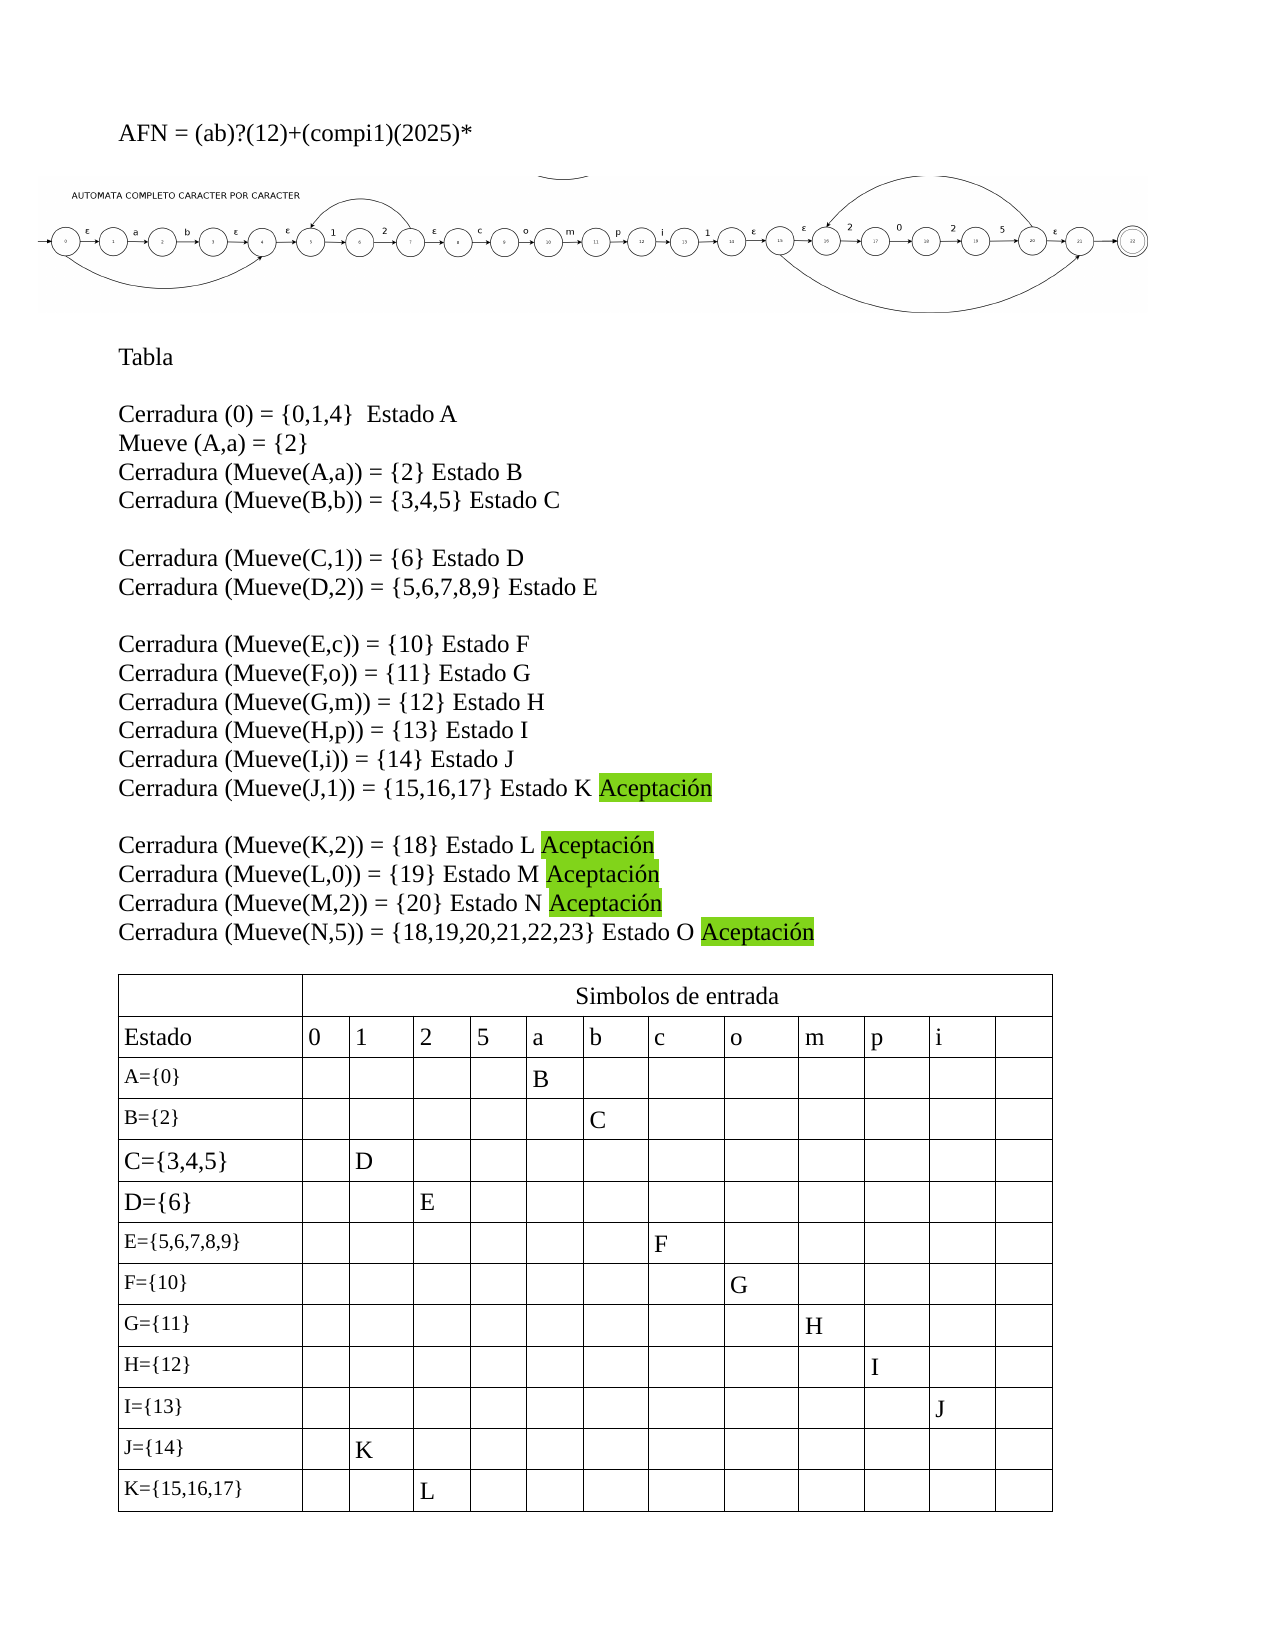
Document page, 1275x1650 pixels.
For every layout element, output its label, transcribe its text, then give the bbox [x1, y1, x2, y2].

table_cell [350, 1099, 413, 1139]
table_cell [350, 1470, 413, 1511]
table_cell [303, 1058, 349, 1098]
table_cell [725, 1140, 798, 1181]
text Tabla [118, 342, 1157, 371]
table_cell [799, 1347, 864, 1387]
table_cell 1 [350, 1017, 413, 1057]
table_cell [471, 1099, 526, 1139]
table_cell [649, 1388, 724, 1428]
table_cell [303, 1429, 349, 1469]
table_cell c [649, 1017, 724, 1057]
table_cell [471, 1388, 526, 1428]
table_cell A={0} [119, 1058, 302, 1098]
text Cerradura (Mueve(H,p)) = {13} Estado I [118, 716, 1157, 744]
table_cell [527, 1182, 583, 1222]
table_cell H [799, 1305, 864, 1346]
table_cell [649, 1182, 724, 1222]
table_cell [350, 1182, 413, 1222]
table_cell [584, 1305, 648, 1346]
table_cell [303, 1223, 349, 1263]
table_cell [996, 1429, 1052, 1469]
table_cell [527, 1264, 583, 1304]
table_cell [303, 1470, 349, 1511]
table_cell [930, 1182, 995, 1222]
text Cerradura (0) = {0,1,4} Estado A [118, 399, 1157, 428]
table_cell [996, 1470, 1052, 1511]
table_cell [725, 1099, 798, 1139]
table_cell [584, 1223, 648, 1263]
table_cell [303, 1264, 349, 1304]
table_cell [414, 1140, 470, 1181]
table_cell [527, 1470, 583, 1511]
table_cell [799, 1099, 864, 1139]
table_cell F [649, 1223, 724, 1263]
table_cell [865, 1182, 929, 1222]
table_cell C [584, 1099, 648, 1139]
table_cell [930, 1429, 995, 1469]
table_cell [527, 1305, 583, 1346]
text Cerradura (Mueve(K,2)) = {18} Estado L Aceptación [118, 831, 1157, 859]
table_cell i [930, 1017, 995, 1057]
table_cell [996, 1182, 1052, 1222]
table_cell [414, 1347, 470, 1387]
table_cell [930, 1347, 995, 1387]
table_cell [725, 1305, 798, 1346]
table_cell [725, 1347, 798, 1387]
table_cell [527, 1099, 583, 1139]
table_cell [865, 1099, 929, 1139]
table_cell [527, 1429, 583, 1469]
table_cell J={14} [119, 1429, 302, 1469]
table_cell [471, 1140, 526, 1181]
table_cell [649, 1305, 724, 1346]
table_cell o [725, 1017, 798, 1057]
table_cell [799, 1388, 864, 1428]
table_cell [471, 1058, 526, 1098]
table_cell [725, 1470, 798, 1511]
table_cell [996, 1099, 1052, 1139]
table_cell [527, 1347, 583, 1387]
table_cell [303, 1182, 349, 1222]
table_cell [649, 1347, 724, 1387]
table_cell [471, 1429, 526, 1469]
table_cell [865, 1429, 929, 1469]
table_cell [471, 1264, 526, 1304]
table_cell [996, 1347, 1052, 1387]
text Cerradura (Mueve(F,o)) = {11} Estado G [118, 658, 1157, 687]
table_cell [584, 1347, 648, 1387]
table_cell E={5,6,7,8,9} [119, 1223, 302, 1263]
table_cell C={3,4,5} [119, 1140, 302, 1181]
table_cell 0 [303, 1017, 349, 1057]
text Cerradura (Mueve(G,m)) = {12} Estado H [118, 687, 1157, 716]
table_cell [303, 1140, 349, 1181]
text Mueve (A,a) = {2} [118, 428, 1157, 457]
table_cell [471, 1223, 526, 1263]
table_cell [930, 1470, 995, 1511]
table_cell [996, 1017, 1052, 1057]
table_cell [350, 1264, 413, 1304]
table_cell [527, 1140, 583, 1181]
text Cerradura (Mueve(D,2)) = {5,6,7,8,9} Estado E [118, 572, 1157, 601]
table_cell [414, 1305, 470, 1346]
table_cell p [865, 1017, 929, 1057]
table_cell m [799, 1017, 864, 1057]
table_cell K [350, 1429, 413, 1469]
table_cell [799, 1058, 864, 1098]
table_cell D [350, 1140, 413, 1181]
table_cell [799, 1429, 864, 1469]
table_cell [649, 1099, 724, 1139]
table_cell [350, 1347, 413, 1387]
table_cell B [527, 1058, 583, 1098]
table_cell [350, 1305, 413, 1346]
table_cell [930, 1099, 995, 1139]
table_cell [584, 1140, 648, 1181]
table_cell [414, 1388, 470, 1428]
table_cell [584, 1388, 648, 1428]
table_cell [996, 1388, 1052, 1428]
table_cell I={13} [119, 1388, 302, 1428]
table_cell [414, 1264, 470, 1304]
table_cell [865, 1305, 929, 1346]
table_cell [725, 1058, 798, 1098]
table_cell b [584, 1017, 648, 1057]
table_cell [930, 1058, 995, 1098]
table_cell [649, 1470, 724, 1511]
text Cerradura (Mueve(A,a)) = {2} Estado B [118, 457, 1157, 486]
table_cell G [725, 1264, 798, 1304]
table_cell [471, 1182, 526, 1222]
table_cell [303, 1388, 349, 1428]
table_cell 5 [471, 1017, 526, 1057]
table_cell [350, 1223, 413, 1263]
table_cell G={11} [119, 1305, 302, 1346]
table_cell [527, 1388, 583, 1428]
table_cell [303, 1099, 349, 1139]
table_cell [649, 1058, 724, 1098]
text AFN = (ab)?(12)+(compi1)(2025)* [118, 118, 1157, 147]
table_cell [865, 1388, 929, 1428]
table_cell [930, 1264, 995, 1304]
table_header [119, 975, 302, 1016]
text Cerradura (Mueve(C,1)) = {6} Estado D [118, 543, 1157, 572]
table_cell [865, 1223, 929, 1263]
table_cell K={15,16,17} [119, 1470, 302, 1511]
table_cell [930, 1305, 995, 1346]
text Cerradura (Mueve(N,5)) = {18,19,20,21,22,23} Estado O Aceptación [118, 917, 1157, 946]
table_cell [865, 1264, 929, 1304]
table_cell [725, 1182, 798, 1222]
text Cerradura (Mueve(M,2)) = {20} Estado N Aceptación [118, 888, 1157, 917]
table_header Simbolos de entrada [303, 975, 1052, 1016]
table_cell [584, 1264, 648, 1304]
table_cell [996, 1264, 1052, 1304]
table_cell [649, 1264, 724, 1304]
table_cell [414, 1429, 470, 1469]
table_cell [799, 1264, 864, 1304]
table_cell [996, 1140, 1052, 1181]
table_cell a [527, 1017, 583, 1057]
table_cell Estado [119, 1017, 302, 1057]
table_cell [584, 1058, 648, 1098]
text Cerradura (Mueve(B,b)) = {3,4,5} Estado C [118, 486, 1157, 514]
table_cell [725, 1388, 798, 1428]
table_cell [414, 1058, 470, 1098]
table_cell [799, 1140, 864, 1181]
text Cerradura (Mueve(J,1)) = {15,16,17} Estado K Aceptación [118, 773, 1157, 802]
table_cell J [930, 1388, 995, 1428]
table_cell [584, 1182, 648, 1222]
table_cell [584, 1470, 648, 1511]
table_cell [584, 1429, 648, 1469]
table_cell [930, 1223, 995, 1263]
table_cell [471, 1470, 526, 1511]
table_cell [649, 1429, 724, 1469]
table_cell [996, 1305, 1052, 1346]
table_cell [350, 1388, 413, 1428]
table_cell [725, 1429, 798, 1469]
table_cell [865, 1470, 929, 1511]
table_cell F={10} [119, 1264, 302, 1304]
table_cell 2 [414, 1017, 470, 1057]
table_cell [799, 1470, 864, 1511]
table_cell [865, 1058, 929, 1098]
table_cell [649, 1140, 724, 1181]
table_cell [930, 1140, 995, 1181]
table_cell L [414, 1470, 470, 1511]
table_cell [996, 1223, 1052, 1263]
table_cell E [414, 1182, 470, 1222]
table_cell [303, 1347, 349, 1387]
table_cell [414, 1099, 470, 1139]
table_cell [799, 1223, 864, 1263]
table_cell H={12} [119, 1347, 302, 1387]
text Cerradura (Mueve(L,0)) = {19} Estado M Aceptación [118, 859, 1157, 888]
text Cerradura (Mueve(E,c)) = {10} Estado F [118, 629, 1157, 658]
table_cell [996, 1058, 1052, 1098]
table_cell [303, 1305, 349, 1346]
table_cell D={6} [119, 1182, 302, 1222]
table_cell [350, 1058, 413, 1098]
table_cell I [865, 1347, 929, 1387]
text Cerradura (Mueve(I,i)) = {14} Estado J [118, 744, 1157, 773]
table_cell [527, 1223, 583, 1263]
table_cell [865, 1140, 929, 1181]
table_cell [799, 1182, 864, 1222]
table_cell [414, 1223, 470, 1263]
table_cell [471, 1347, 526, 1387]
table_cell B={2} [119, 1099, 302, 1139]
table_cell [471, 1305, 526, 1346]
table_cell [725, 1223, 798, 1263]
